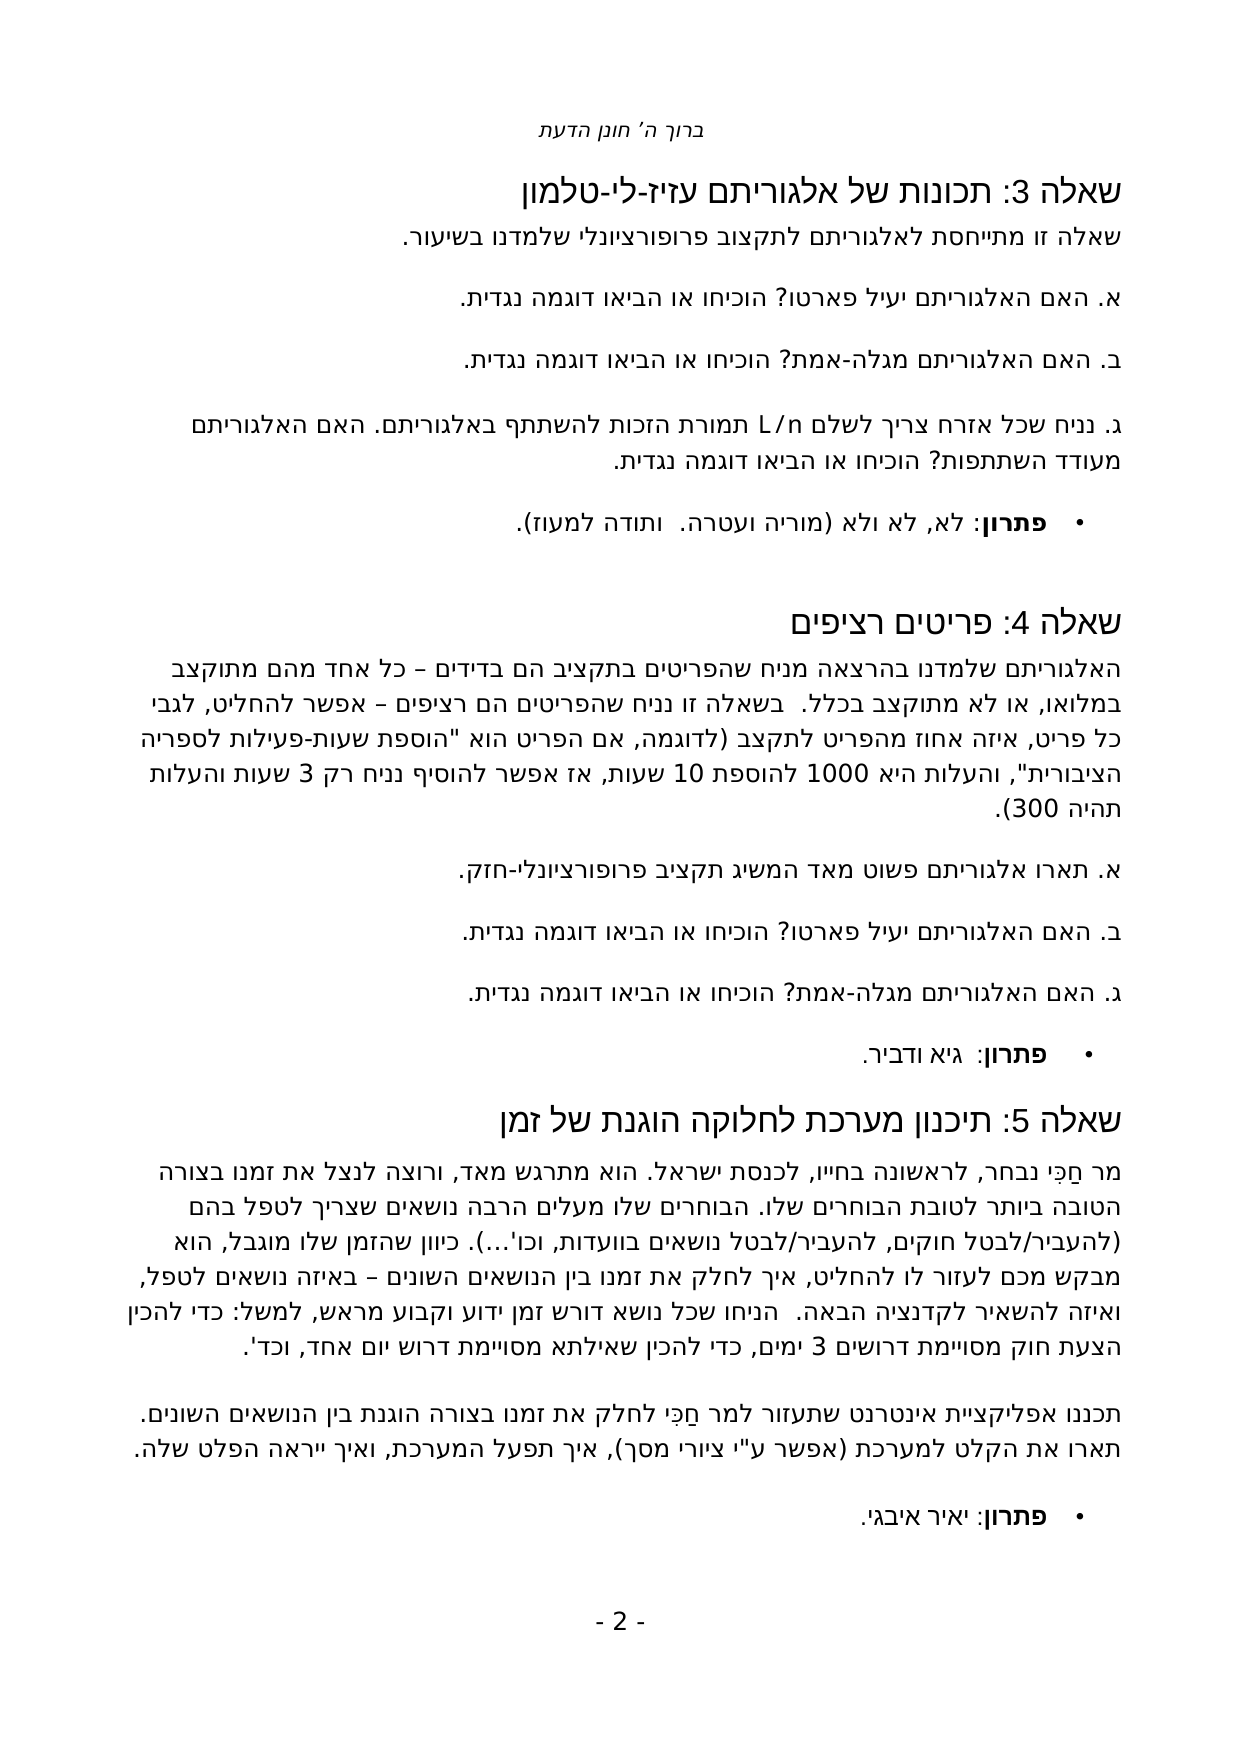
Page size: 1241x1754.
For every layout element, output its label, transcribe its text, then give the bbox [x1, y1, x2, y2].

subtitle שאלה 3: תכונות של אלגוריתם עזיז-לי-טלמון [118, 172, 1122, 210]
text שאלה זו מתייחסת לאלגוריתם לתקצוב פרופורציונלי שלמדנו בשיעור. [118, 222, 1122, 251]
text ג. האם האלגוריתם מגלה-אמת? הוכיחו או הביאו דוגמה נגדית. [118, 978, 1122, 1007]
text ב. האם האלגוריתם יעיל פארטו? הוכיחו או הביאו דוגמה נגדית. [118, 917, 1122, 946]
subtitle שאלה 5: תיכנון מערכת לחלוקה הוגנת של זמן [118, 1101, 1122, 1139]
list פתרון: לא, לא ולא (מוריה ועטרה. ותודה למעוז). [118, 508, 1084, 537]
text האלגוריתם שלמדנו בהרצאה מניח שהפריטים בתקציב הם בדידים – כל אחד מהם מתוקצב במלואו, או לא מתוקצב בכלל. בשאלה זו נניח שהפריטים הם רציפים – אפשר להחליט, לגבי כל פריט, איזה אחוז מהפריט לתקצב (לדוגמה, אם הפריט הוא "הוספת שעות-פעילות לספריה הציבורית", והעלות היא 1000 להוספת 10 שעות, אז אפשר להוסיף נניח רק 3 שעות והעלות תהיה 300). [118, 654, 1122, 823]
text א. תארו אלגוריתם פשוט מאד המשיג תקציב פרופורציונלי-חזק. [118, 855, 1122, 884]
text ג. נניח שכל אזרח צריך לשלם L/n תמורת הזכות להשתתף באלגוריתם. האם האלגוריתם מעודד השתתפות? הוכיחו או הביאו דוגמה נגדית. [118, 407, 1122, 476]
list פתרון: יאיר איבגי. [118, 1502, 1084, 1531]
text תכננו אפליקציית אינטרנט שתעזור למר חַכִּי לחלק את זמנו בצורה הוגנת בין הנושאים השונים. תארו את הקלט למערכת (אפשר ע"י ציורי מסך), איך תפעל המערכת, ואיך ייראה הפלט שלה. [118, 1399, 1122, 1463]
text מר חַכִּי נבחר, לראשונה בחייו, לכנסת ישראל. הוא מתרגש מאד, ורוצה לנצל את זמנו בצורה הטובה ביותר לטובת הבוחרים שלו. הבוחרים שלו מעלים הרבה נושאים שצריך לטפל בהם (להעביר/לבטל חוקים, להעביר/לבטל נושאים בוועדות, וכו'…). כיוון שהזמן שלו מוגבל, הוא מבקש מכם לעזור לו להחליט, איך לחלק את זמנו בין הנושאים השונים – באיזה נושאים לטפל, ואיזה להשאיר לקדנציה הבאה. הניחו שכל נושא דורש זמן ידוע וקבוע מראש, למשל: כדי להכין הצעת חוק מסויימת דרושים 3 ימים, כדי להכין שאילתא מסויימת דרוש יום אחד, וכד'. [118, 1157, 1122, 1361]
list פתרון: גיא ודביר. [118, 1039, 1084, 1068]
text א. האם האלגוריתם יעיל פארטו? הוכיחו או הביאו דוגמה נגדית. [118, 284, 1122, 313]
text ב. האם האלגוריתם מגלה-אמת? הוכיחו או הביאו דוגמה נגדית. [118, 345, 1122, 374]
subtitle שאלה 4: פריטים רציפים [118, 603, 1122, 642]
